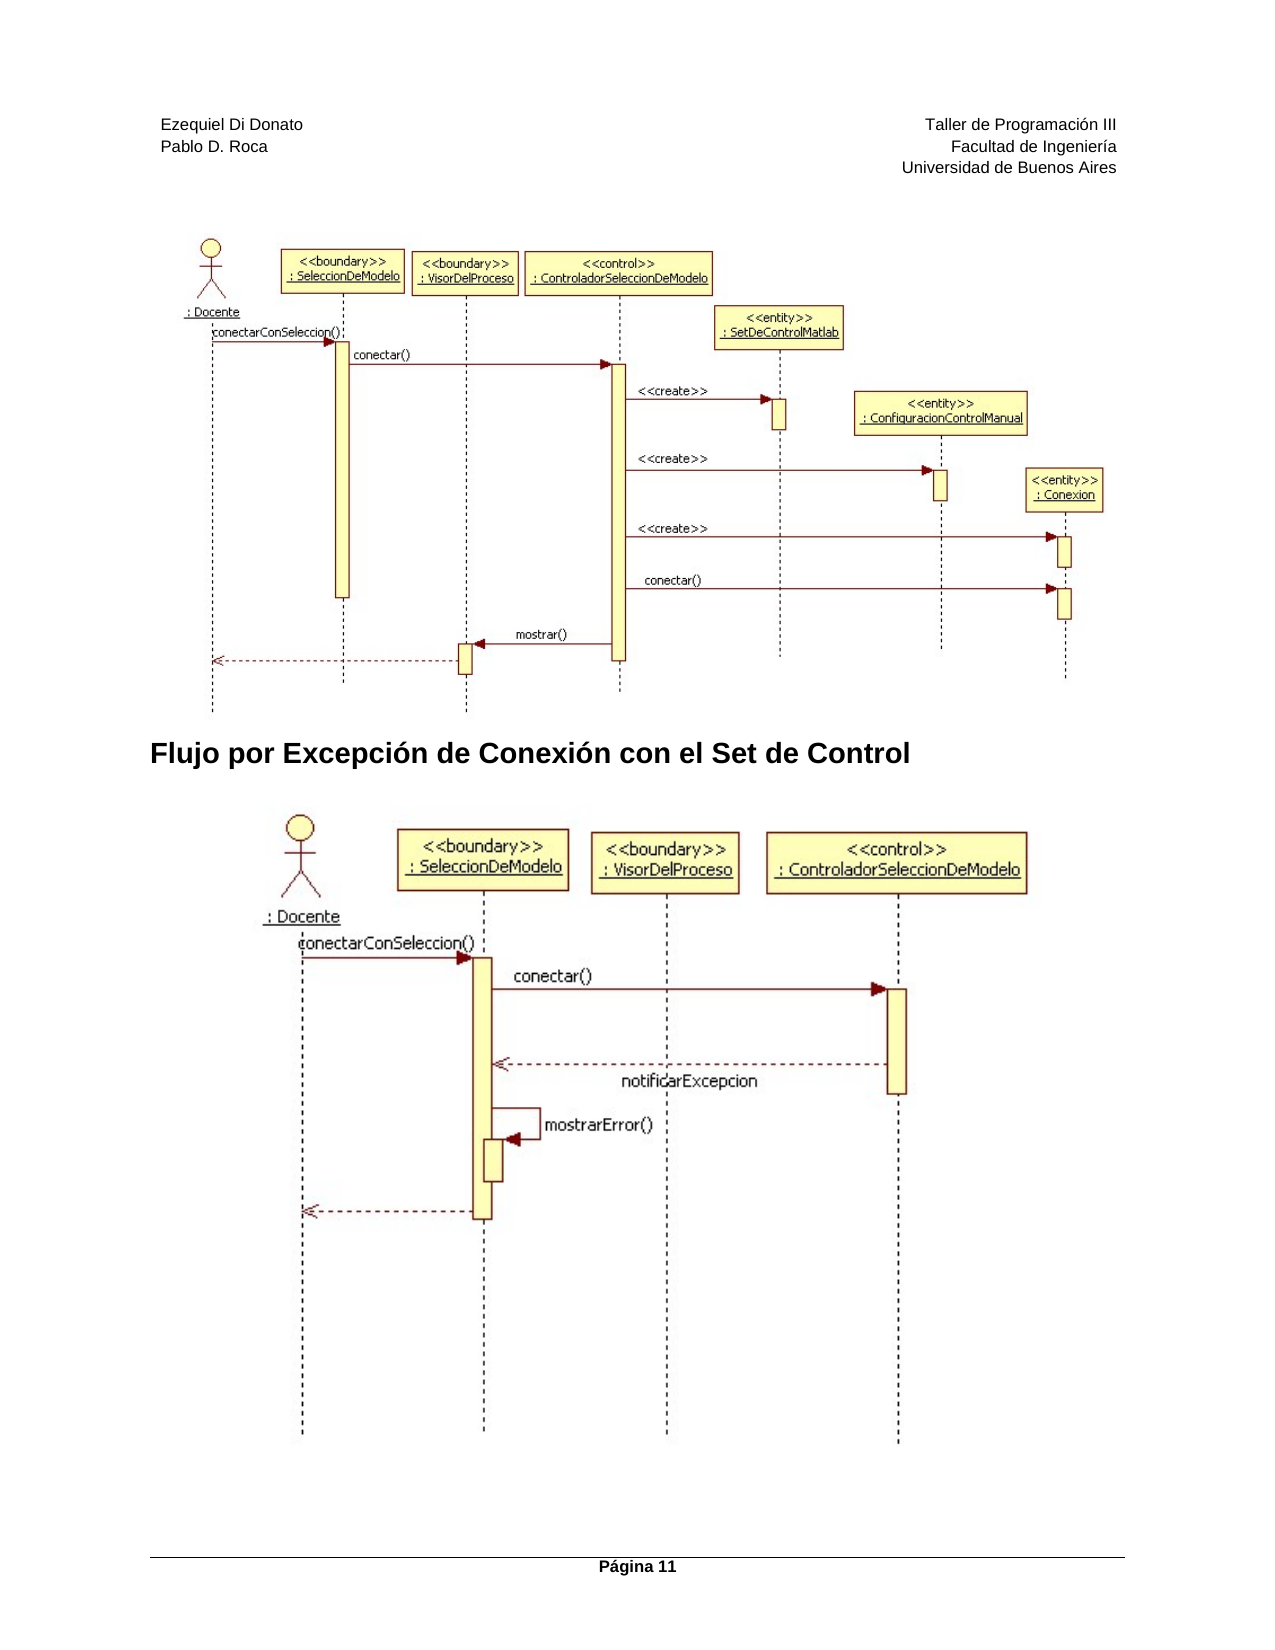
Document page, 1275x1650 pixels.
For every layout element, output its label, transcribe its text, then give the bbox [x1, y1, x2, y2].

picture [216, 782, 1059, 1477]
picture [150, 215, 1125, 737]
subtitle Flujo por Excepción de Conexión con el Set de Control [150, 737, 1125, 769]
